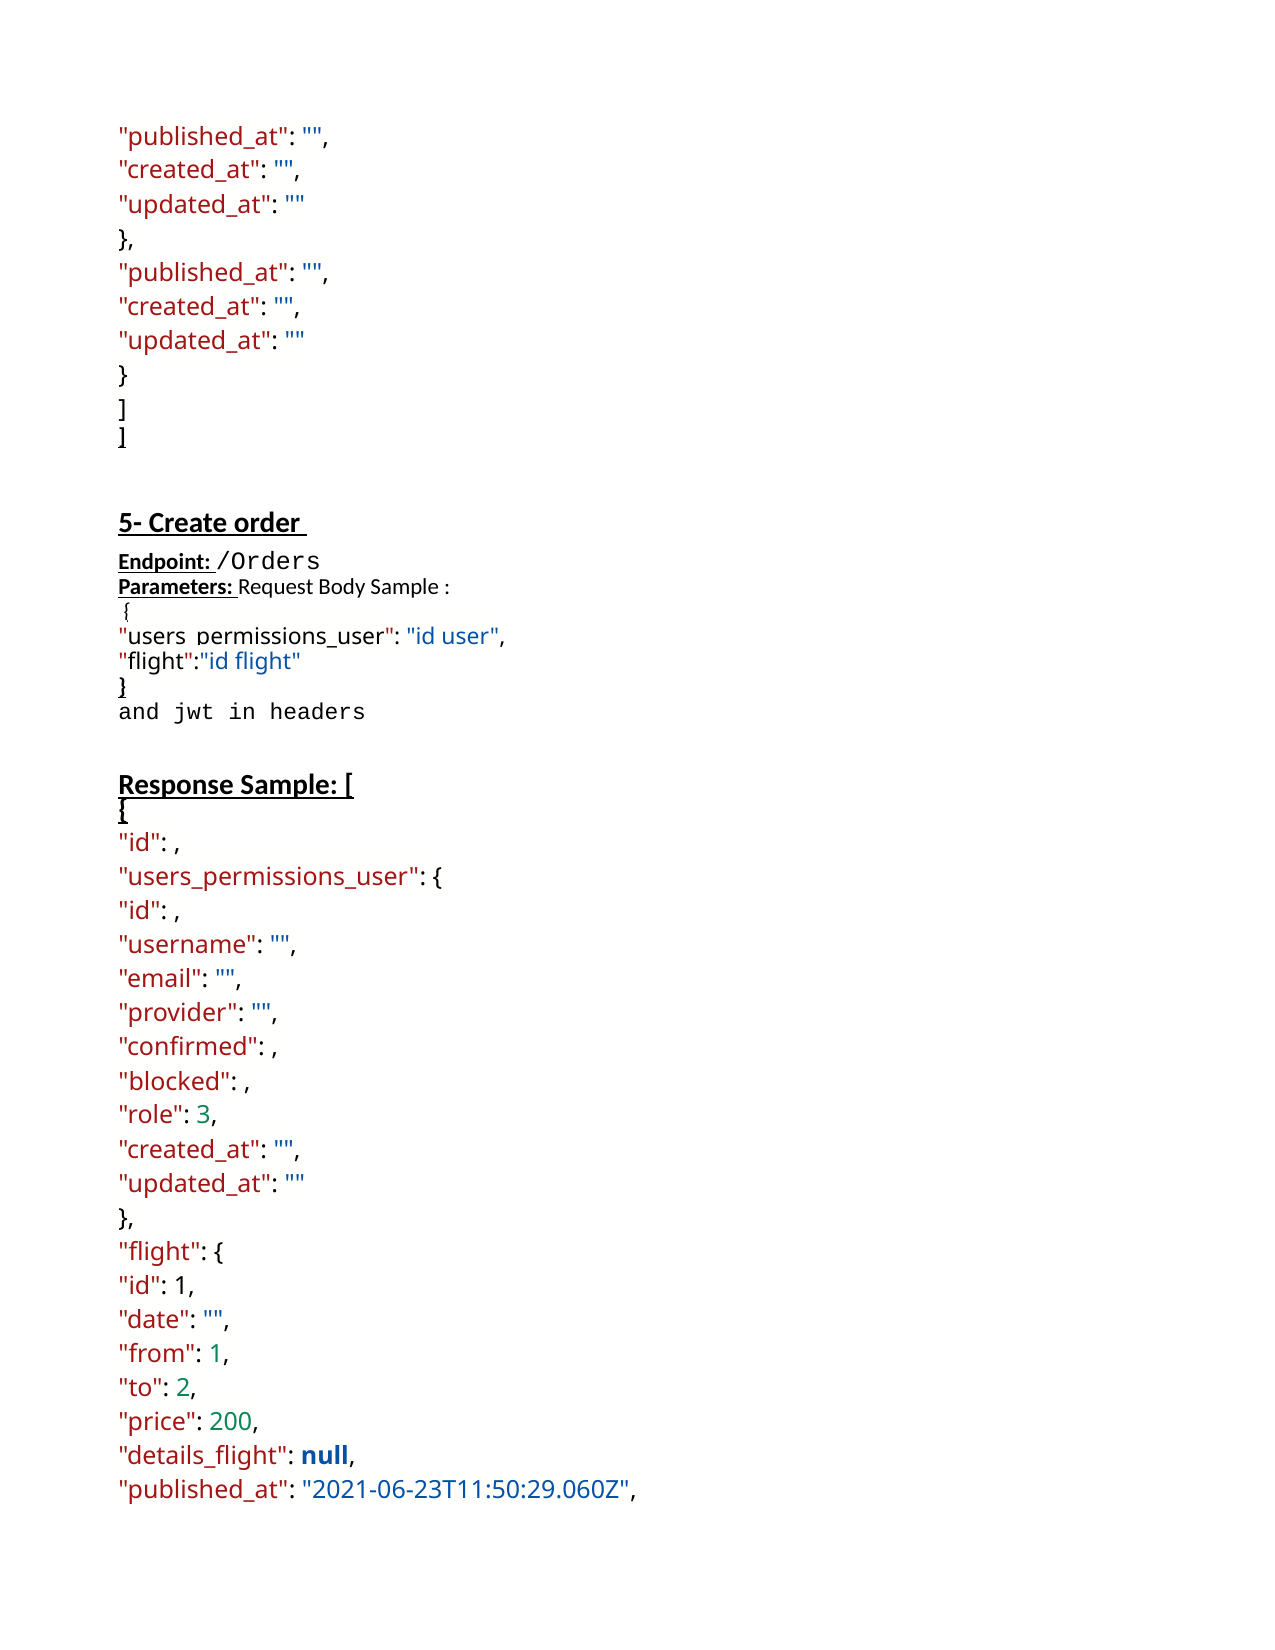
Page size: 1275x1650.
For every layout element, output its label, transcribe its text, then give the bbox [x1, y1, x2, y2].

text "users_permissions_user": "id user", [118, 625, 1157, 650]
text "details_flight": null, [118, 1438, 1157, 1472]
text ] [118, 391, 1157, 425]
text "id": , [118, 825, 1157, 859]
text "provider": "", [118, 995, 1157, 1029]
text "confirmed": , [118, 1029, 1157, 1063]
text "created_at": "", [118, 1131, 1157, 1165]
text "username": "", [118, 927, 1157, 961]
text "flight": { [118, 1233, 1157, 1267]
text ] [118, 425, 1157, 450]
text "date": "", [118, 1302, 1157, 1336]
text "updated_at": "" [118, 322, 1157, 357]
text "published_at": "2021-06-23T11:50:29.060Z", [118, 1472, 1157, 1506]
text "role": 3, [118, 1097, 1157, 1131]
text }, [118, 1199, 1157, 1233]
text "flight":"id flight" [118, 650, 1157, 675]
text Response Sample: [ [126, 775, 1157, 800]
text "email": "", [118, 961, 1157, 995]
text { [118, 600, 1157, 625]
text Endpoint: /Orders [118, 550, 1157, 575]
text "to": 2, [118, 1370, 1157, 1404]
text Response Sample: [ [118, 775, 346, 797]
text "updated_at": "" [118, 186, 1157, 220]
text "published_at": "", [118, 254, 1157, 288]
text and jwt in headers [118, 700, 1157, 725]
text }, [118, 220, 1157, 254]
text "price": 200, [118, 1404, 1157, 1438]
text } [118, 675, 1157, 700]
text "id": 1, [118, 1267, 1157, 1302]
text "published_at": "", [118, 118, 1157, 152]
text "blocked": , [118, 1063, 1157, 1097]
text "created_at": "", [118, 288, 1157, 322]
text "users_permissions_user": { [118, 859, 1157, 893]
text "from": 1, [118, 1336, 1157, 1370]
text 5- Create order [118, 512, 1157, 537]
text "created_at": "", [118, 152, 1157, 186]
text Parameters: Request Body Sample : [118, 575, 1157, 600]
text } [118, 357, 1157, 391]
text "id": , [118, 893, 1157, 927]
text "updated_at": "" [118, 1165, 1157, 1199]
text { [118, 800, 1157, 825]
